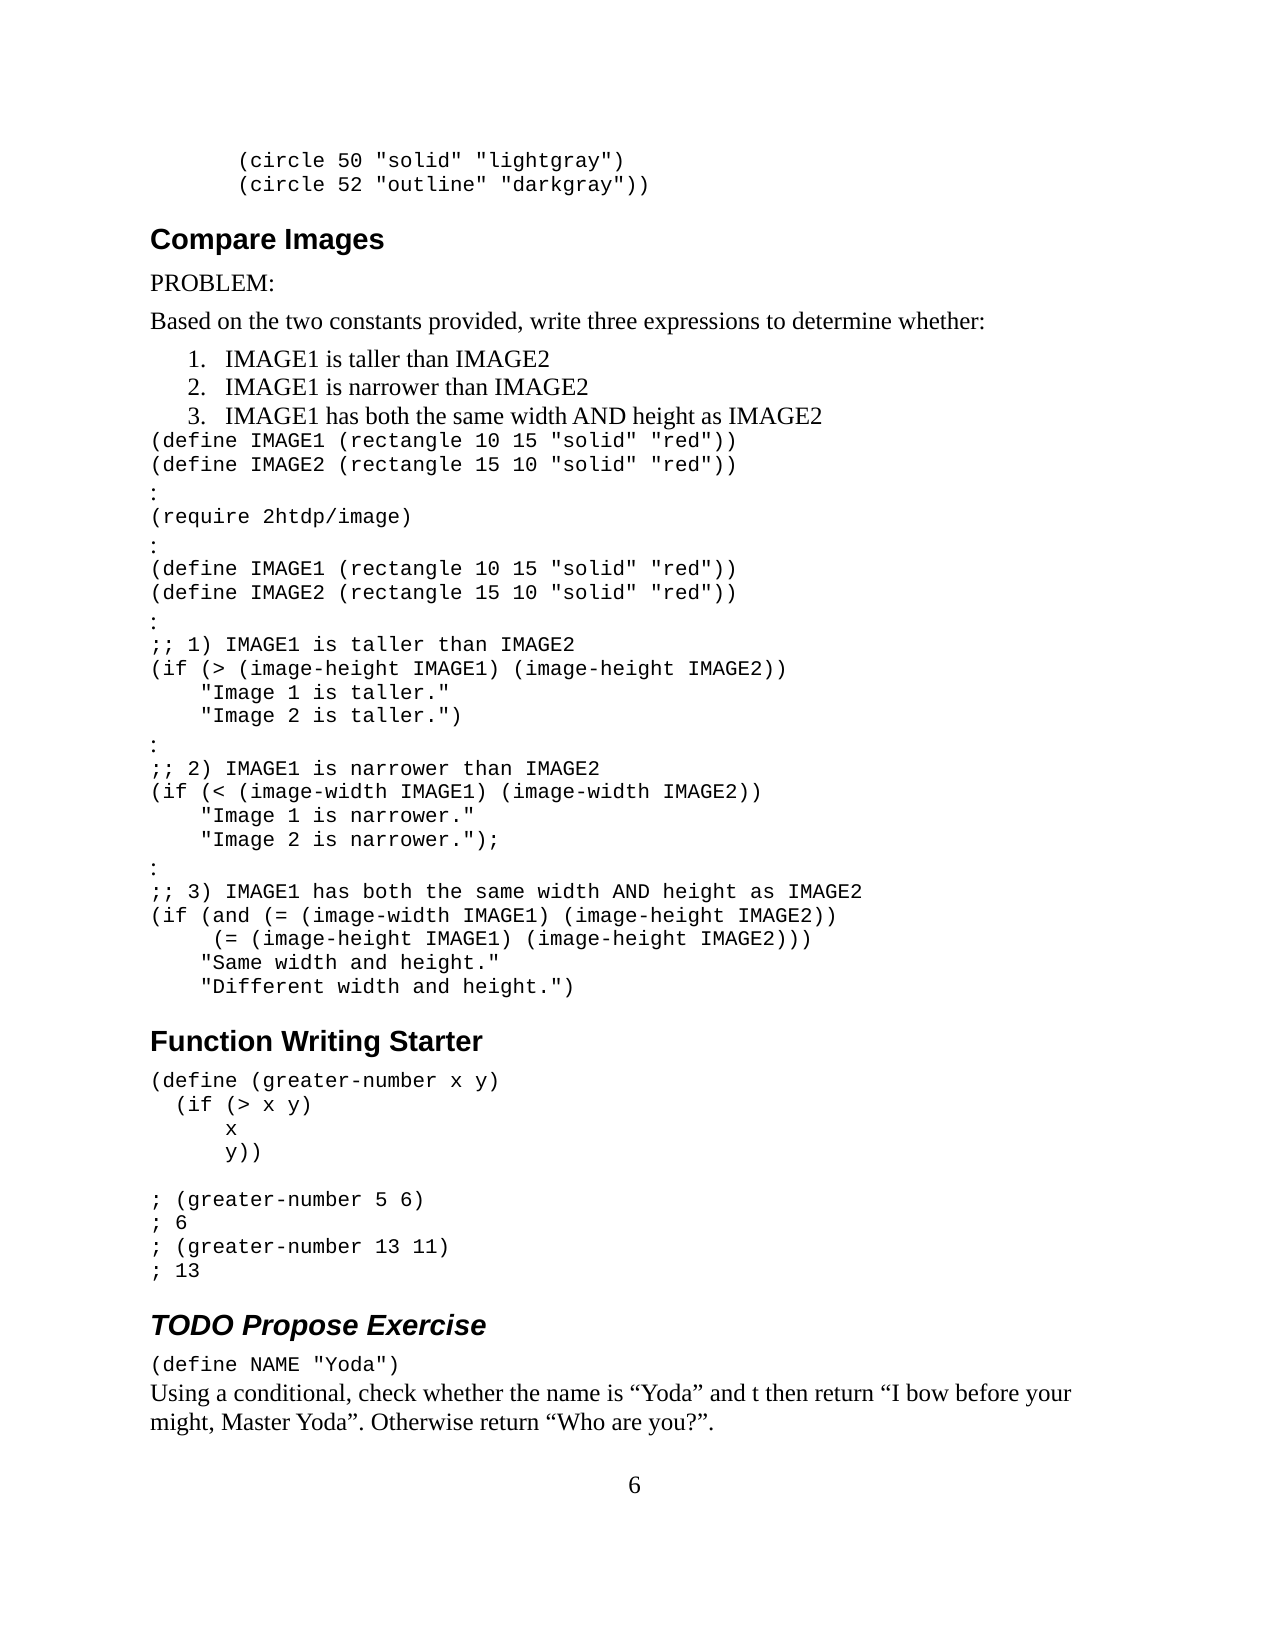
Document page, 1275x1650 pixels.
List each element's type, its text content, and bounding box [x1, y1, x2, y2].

text : [150, 852, 1125, 881]
text y)) [150, 1141, 1125, 1165]
text (define NAME "Yoda") [150, 1354, 1125, 1378]
text : [150, 477, 1125, 506]
text (if (> (image-height IMAGE1) (image-height IMAGE2)) [150, 658, 1125, 682]
list IMAGE1 is taller than IMAGE2 [187, 344, 1125, 372]
text (define IMAGE2 (rectangle 15 10 "solid" "red")) [150, 582, 1125, 606]
text ; (greater-number 13 11) [150, 1236, 1125, 1259]
text : [150, 729, 1125, 758]
text ;; 2) IMAGE1 is narrower than IMAGE2 [150, 758, 1125, 781]
text "Same width and height." [150, 952, 1125, 976]
text "Image 1 is narrower." [150, 805, 1125, 829]
text PROBLEM: [150, 268, 1125, 297]
subtitle Function Writing Starter [150, 1024, 1125, 1058]
text Using a conditional, check whether the name is “Yoda” and t then return “I bow before your might, Master Yoda”. Otherwise return “Who are you?”. [150, 1378, 1125, 1435]
text "Image 2 is taller.") [150, 705, 1125, 729]
list IMAGE1 has both the same width AND height as IMAGE2 [187, 401, 1125, 430]
text ; (greater-number 5 6) [150, 1189, 1125, 1212]
text (define IMAGE1 (rectangle 10 15 "solid" "red")) [150, 558, 1125, 582]
text "Image 2 is narrower."); [150, 829, 1125, 852]
text (define IMAGE2 (rectangle 15 10 "solid" "red")) [150, 454, 1125, 477]
subtitle TODO Propose Exercise [150, 1308, 1125, 1342]
text (require 2htdp/image) [150, 506, 1125, 530]
text (if (and (= (image-width IMAGE1) (image-height IMAGE2)) [150, 905, 1125, 928]
text x [150, 1118, 1125, 1141]
text ; 13 [150, 1259, 1125, 1283]
text ;; 1) IMAGE1 is taller than IMAGE2 [150, 634, 1125, 658]
text "Different width and height.") [150, 976, 1125, 999]
text (define IMAGE1 (rectangle 10 15 "solid" "red")) [150, 430, 1125, 454]
text : [150, 530, 1125, 558]
text ; 6 [150, 1212, 1125, 1236]
text (if (> x y) [150, 1094, 1125, 1118]
text : [150, 606, 1125, 634]
list (circle 50 "solid" "lightgray") [187, 150, 1125, 174]
text (= (image-height IMAGE1) (image-height IMAGE2))) [150, 928, 1125, 952]
text (define (greater-number x y) [150, 1070, 1125, 1094]
text ;; 3) IMAGE1 has both the same width AND height as IMAGE2 [150, 881, 1125, 905]
list IMAGE1 is narrower than IMAGE2 [187, 372, 1125, 401]
text Based on the two constants provided, write three expressions to determine whether: [150, 306, 1125, 335]
subtitle Compare Images [150, 222, 1125, 256]
text "Image 1 is taller." [150, 682, 1125, 705]
list (circle 52 "outline" "darkgray")) [187, 174, 1125, 197]
text (if (< (image-width IMAGE1) (image-width IMAGE2)) [150, 781, 1125, 805]
